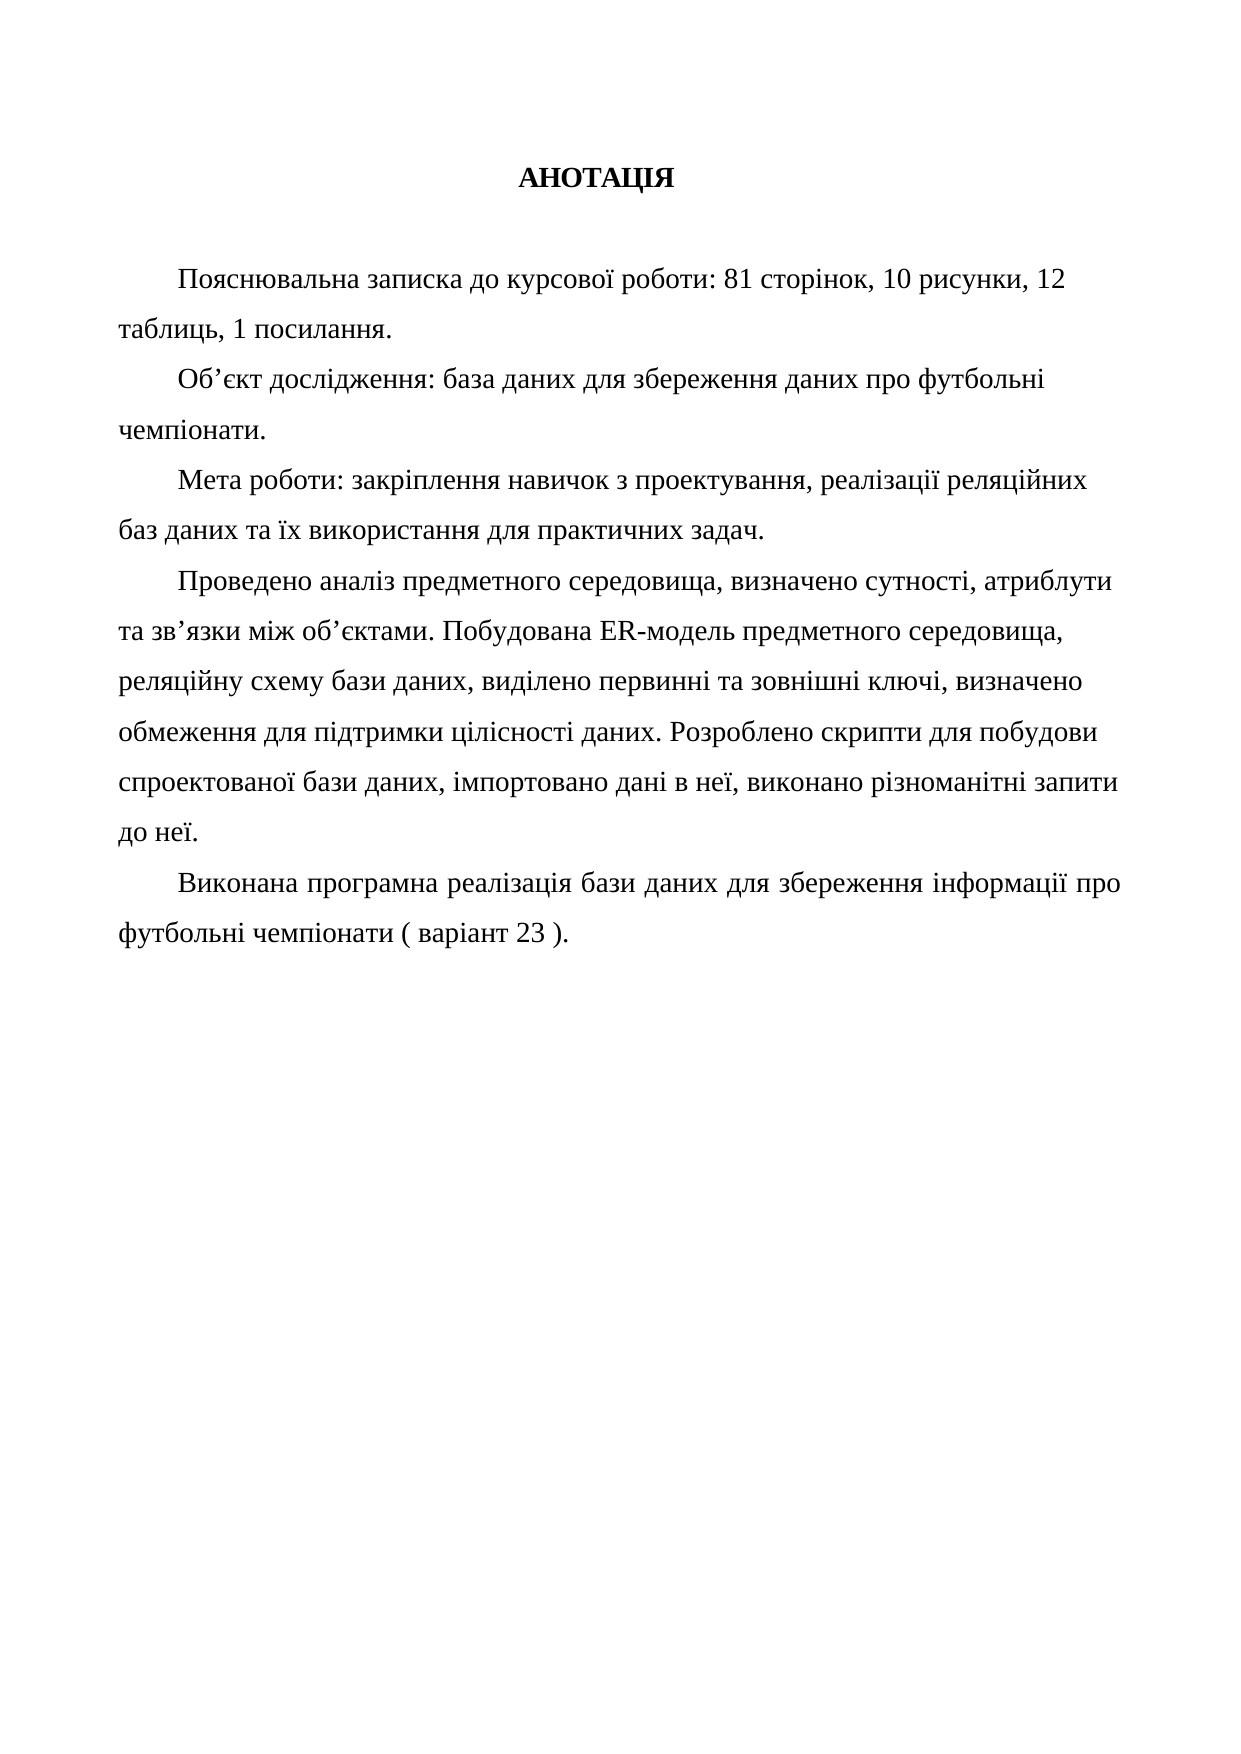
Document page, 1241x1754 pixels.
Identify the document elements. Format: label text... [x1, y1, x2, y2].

text Виконана програмна реалізація бази даних для збереження інформації про футбольні чемпіонати ( варіант 23 ). [118, 865, 1122, 948]
text Пояснювальна записка до курсової роботи: 81 сторінок, 10 рисунки, 12 таблиць, 1 посилання. [118, 261, 1122, 345]
text Об’єкт дослідження: база даних для збереження даних про футбольні чемпіонати. [118, 362, 1122, 445]
subtitle Анотація [71, 160, 1122, 194]
text Проведено аналіз предметного середовища, визначено сутності, атриблути та зв’язки між об’єктами. Побудована ER-модель предметного середовища, реляційну схему бази даних, виділено первинні та зовнішні ключі, визначено обмеження для підтримки цілісності даних. Розроблено скрипти для побудови спроектованої бази даних, імпортовано дані в неї, виконано різноманітні запити до неї. [118, 563, 1122, 848]
text Мета роботи: закріплення навичок з проектування, реалізації реляційних баз даних та їх використання для практичних задач. [118, 462, 1122, 546]
